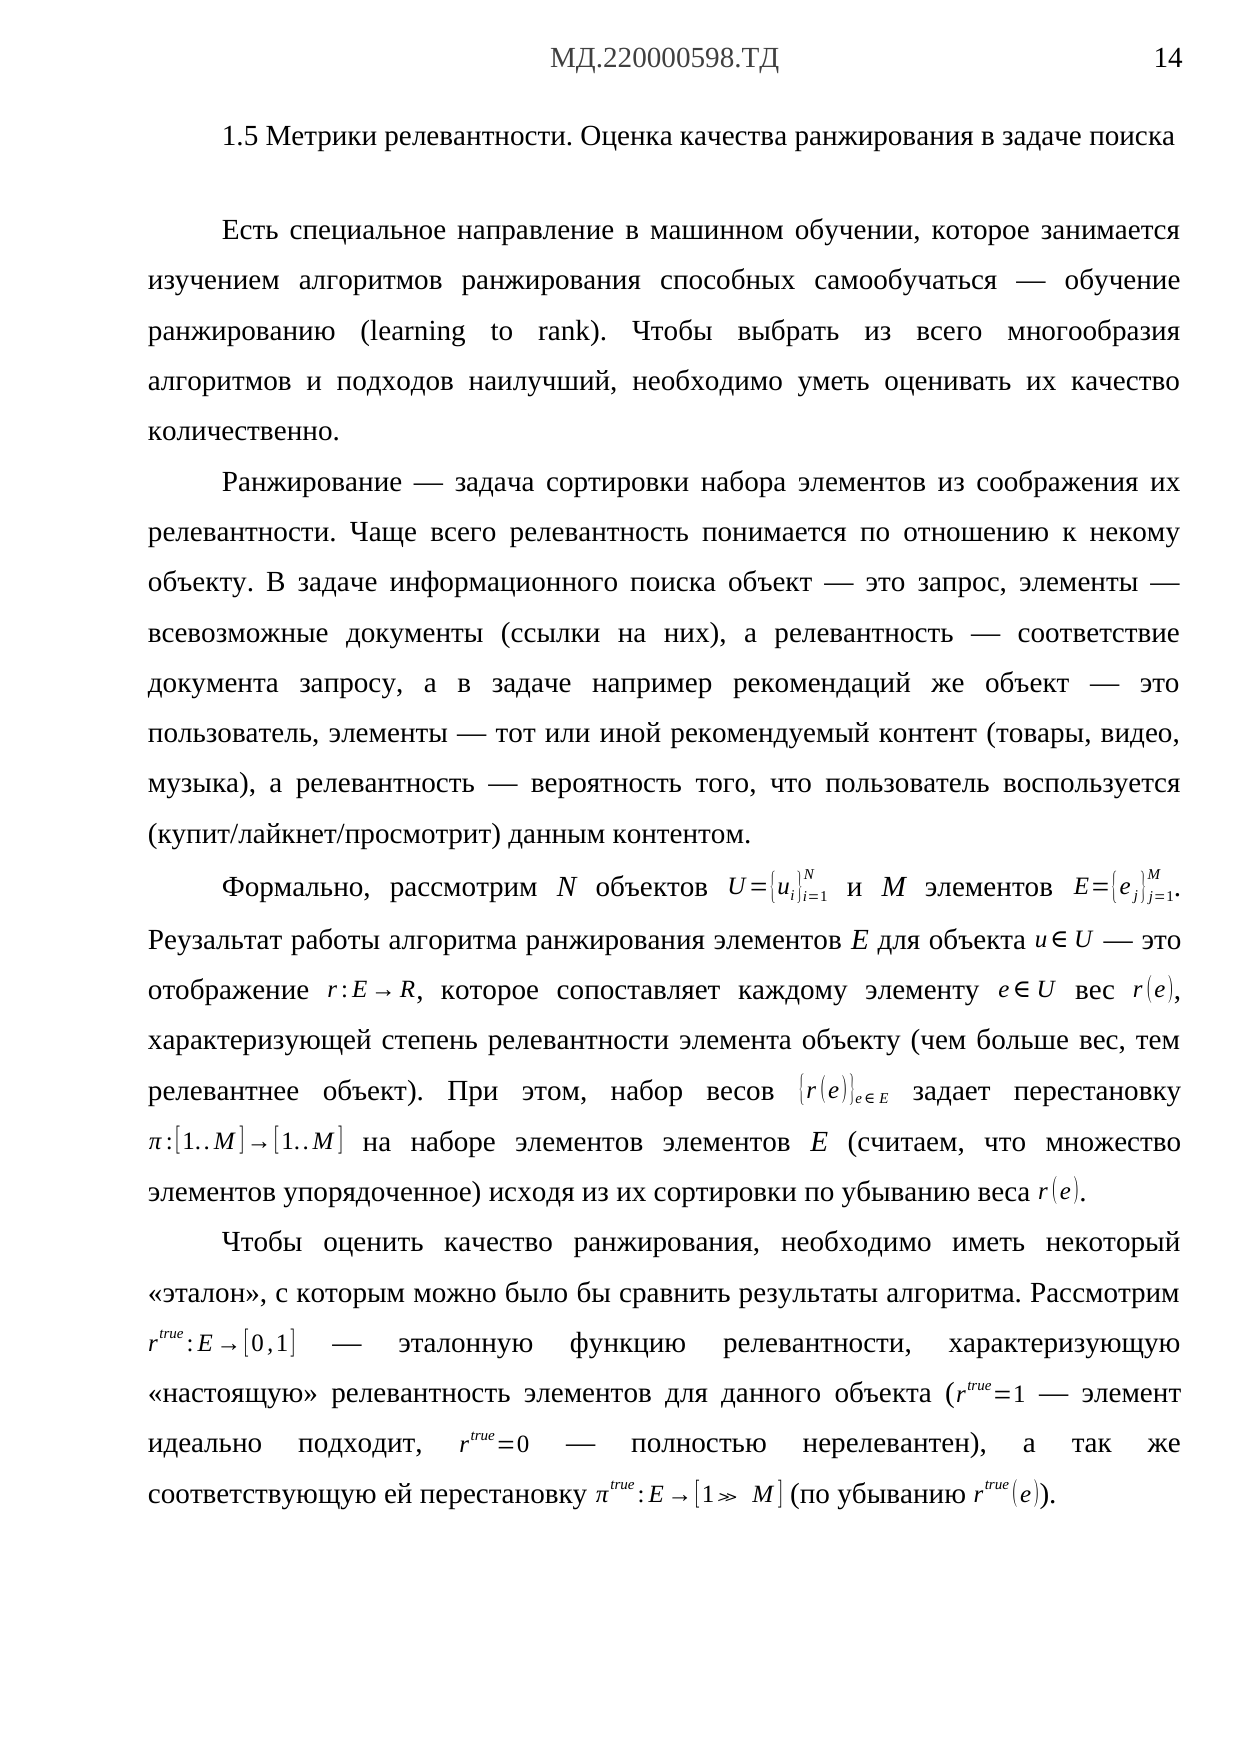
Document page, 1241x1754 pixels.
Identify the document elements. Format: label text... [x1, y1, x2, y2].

text Ранжирование — задача сортировки набора элементов из соображения их релевантности. Чаще всего релевантность понимается по отношению к некому объекту. В задаче информационного поиска объект — это запрос, элементы — всевозможные документы (ссылки на них), а релевантность — соответствие документа запросу, а в задаче например рекомендаций же объект — это пользователь, элементы — тот или иной рекомендуемый контент (товары, видео, музыка), а релевантность — вероятность того, что пользователь воспользуется (купит/лайкнет/просмотрит) данным контентом. [148, 464, 1181, 849]
text Формально, рассмотрим N объектов и M элементов . Реузальтат работы алгоритма ранжирования элементов E для объекта — это отображение , которое сопоставляет каждому элементу вес , характеризующей степень релевантности элемента объекту (чем больше вес, тем релевантнее объект). При этом, набор весов задает перестановку на наборе элементов элементов E (считаем, что множество элементов упорядоченное) исходя из их сортировки по убыванию веса . [148, 866, 1181, 1208]
text Чтобы оценить качество ранжирования, необходимо иметь некоторый «эталон», с которым можно было бы сравнить результаты алгоритма. Рассмотрим — эталонную функцию релевантности, характеризующую «настоящую» релевантность элементов для данного объекта ( — элемент идеально подходит, — полностью нерелевантен), а так же соответствующую ей перестановку (по убыванию ). [148, 1224, 1181, 1509]
text Есть специальное направление в машинном обучении, которое занимается изучением алгоритмов ранжирования способных самообучаться — обучение ранжированию (learning to rank). Чтобы выбрать из всего многообразия алгоритмов и подходов наилучший, необходимо уметь оценивать их качество количественно. [148, 212, 1181, 447]
subtitle Метрики релевантности. Оценка качества ранжирования в задаче поиска [222, 118, 1181, 152]
